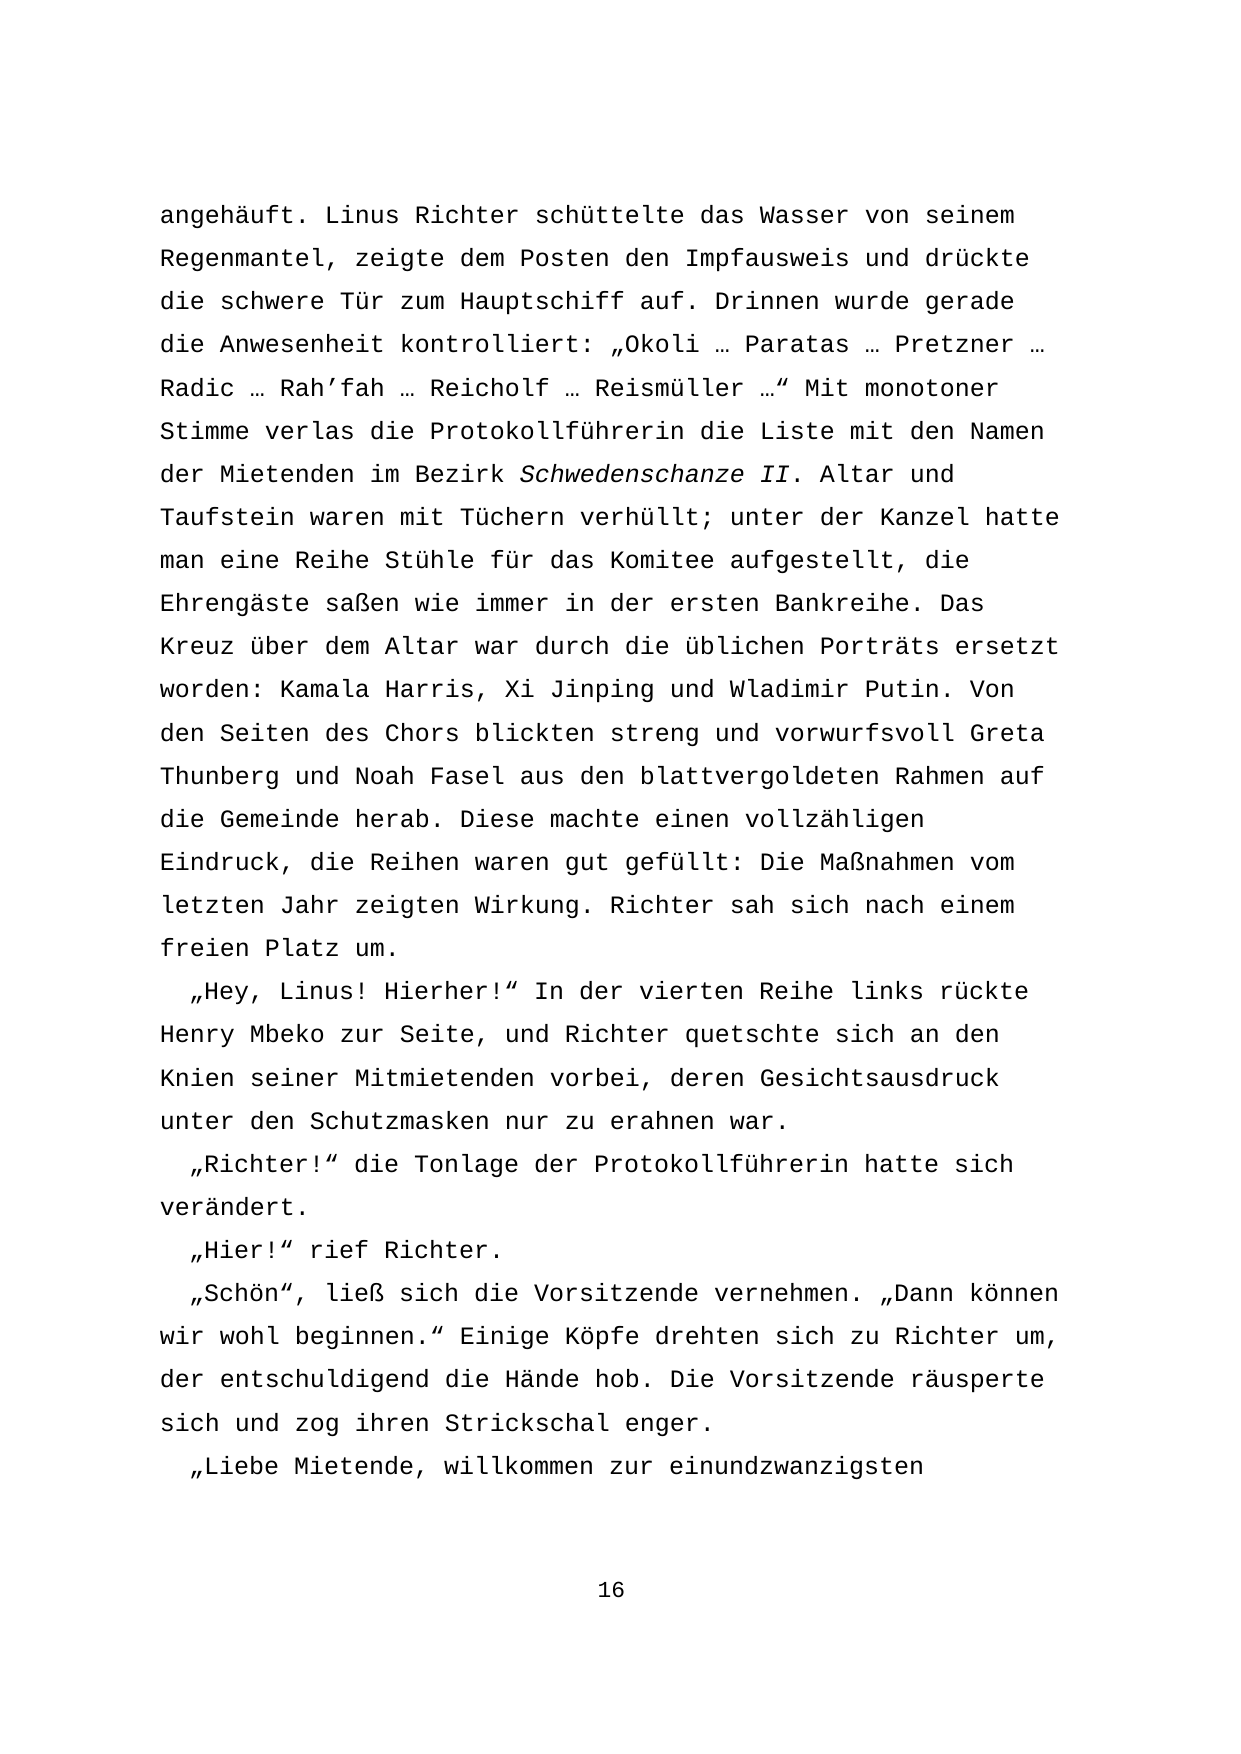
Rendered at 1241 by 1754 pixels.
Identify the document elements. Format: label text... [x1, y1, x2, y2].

text „Richter!“ die Tonlage der Protokollführerin hatte sich verändert. [159, 1138, 1063, 1224]
text „Schön“, ließ sich die Vorsitzende vernehmen. „Dann können wir wohl beginnen.“ Einige Köpfe drehten sich zu Richter um, der entschuldigend die Hände hob. Die Vorsitzende räusperte sich und zog ihren Strickschal enger. [159, 1267, 1063, 1439]
text „Liebe Mietende, willkommen zur einundzwanzigsten [159, 1439, 1063, 1483]
text „Hey, Linus! Hierher!“ In der vierten Reihe links rückte Henry Mbeko zur Seite, und Richter quetschte sich an den Knien seiner Mitmietenden vorbei, deren Gesichtsausdruck unter den Schutzmasken nur zu erahnen war. [159, 965, 1063, 1138]
text „Hier!“ rief Richter. [159, 1224, 1063, 1267]
text angehäuft. Linus Richter schüttelte das Wasser von seinem Regenmantel, zeigte dem Posten den Impfausweis und drückte die schwere Tür zum Hauptschiff auf. Drinnen wurde gerade die Anwesenheit kontrolliert: „Okoli … Paratas … Pretzner … Radic … Rah’fah … Reicholf … Reismüller …“ Mit monotoner Stimme verlas die Protokollführerin die Liste mit den Namen der Mietenden im Bezirk Schwedenschanze II. Altar und Taufstein waren mit Tüchern verhüllt; unter der Kanzel hatte man eine Reihe Stühle für das Komitee aufgestellt, die Ehrengäste saßen wie immer in der ersten Bankreihe. Das Kreuz über dem Altar war durch die üblichen Porträts ersetzt worden: Kamala Harris, Xi Jinping und Wladimir Putin. Von den Seiten des Chors blickten streng und vorwurfsvoll Greta Thunberg und Noah Fasel aus den blattvergoldeten Rahmen auf die Gemeinde herab. Diese machte einen vollzähligen Eindruck, die Reihen waren gut gefüllt: Die Maßnahmen vom letzten Jahr zeigten Wirkung. Richter sah sich nach einem freien Platz um. [159, 189, 1063, 965]
